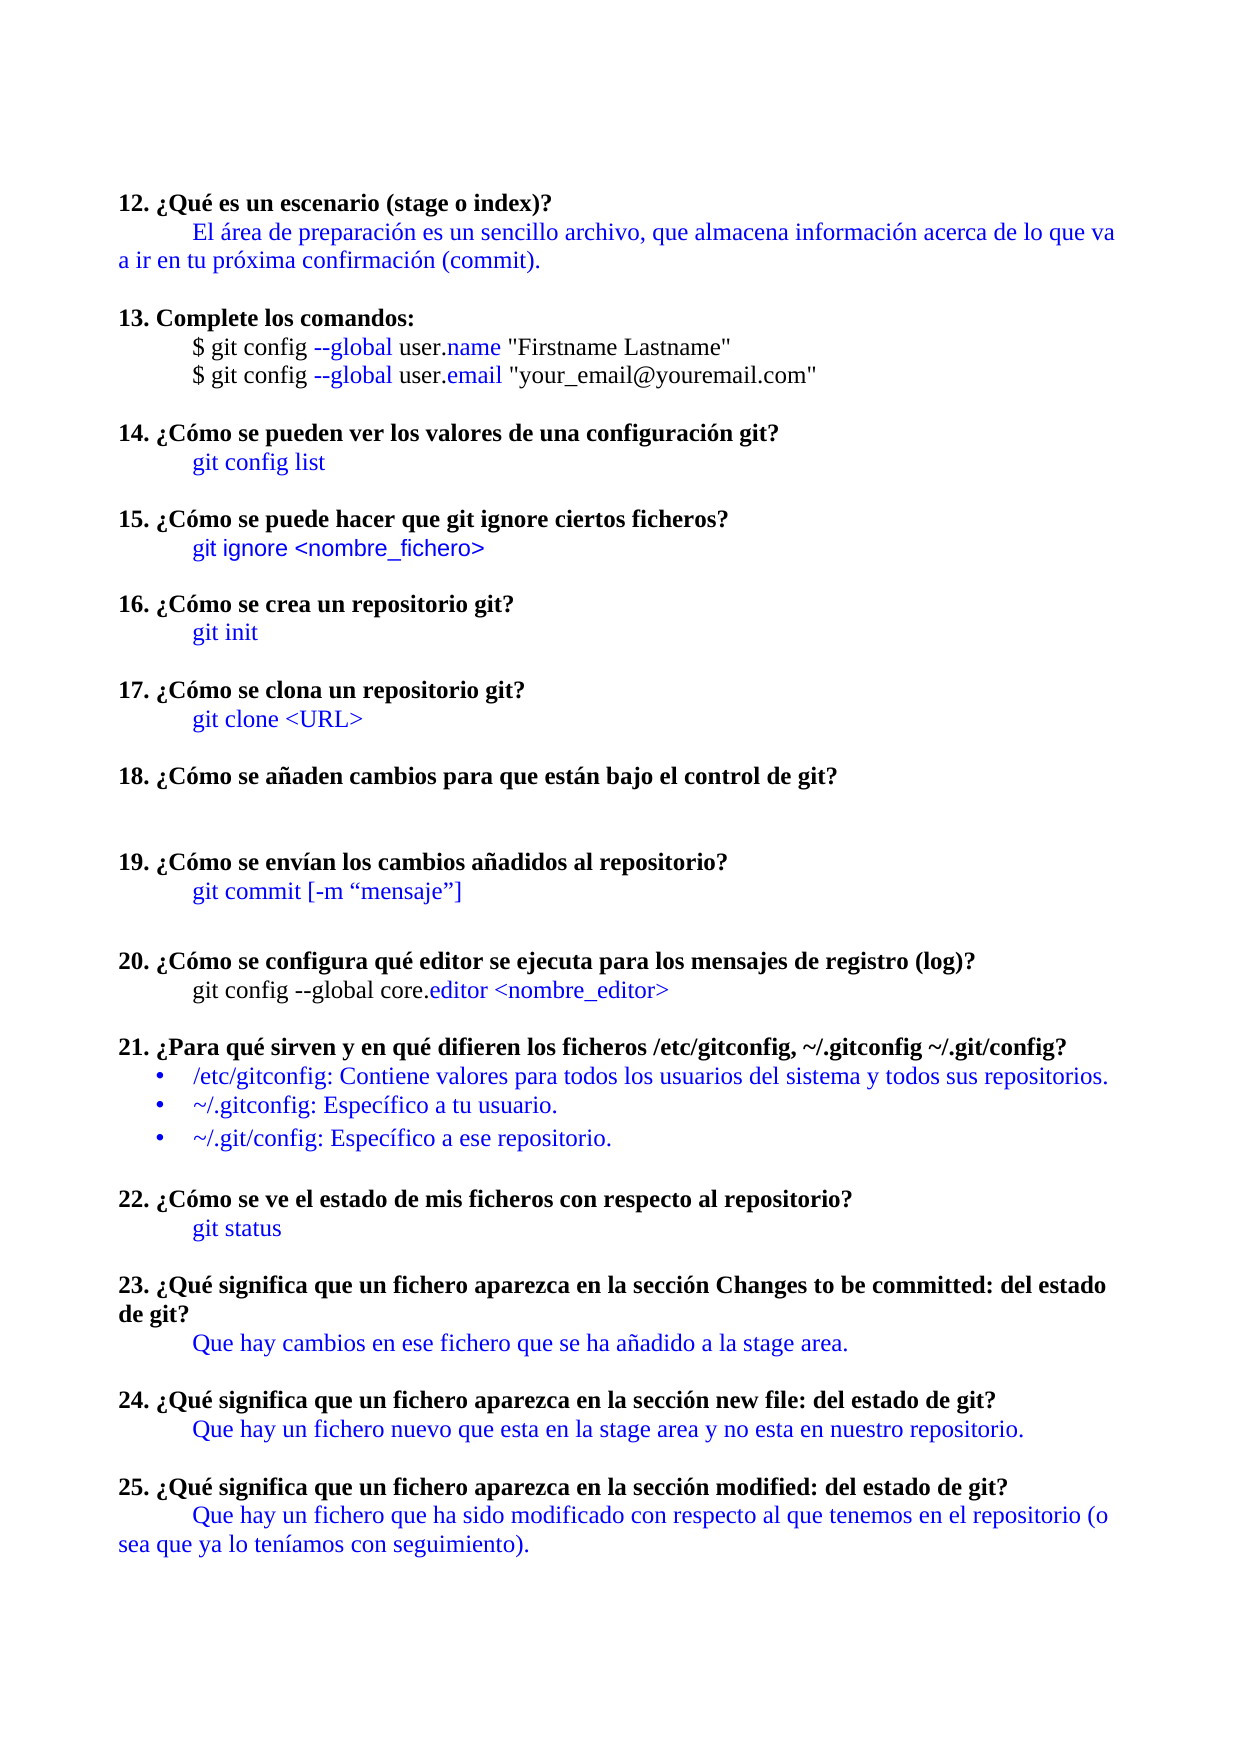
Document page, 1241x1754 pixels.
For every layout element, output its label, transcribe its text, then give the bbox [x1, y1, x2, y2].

text El área de preparación es un sencillo archivo, que almacena información acerca de lo que va a ir en tu próxima confirmación (commit). [118, 217, 1122, 274]
text git init [118, 617, 1122, 646]
text 13. Complete los comandos: [118, 303, 1122, 332]
text 18. ¿Cómo se añaden cambios para que están bajo el control de git? [118, 761, 1122, 790]
text git clone <URL> [118, 704, 1122, 732]
text Que hay cambios en ese fichero que se ha añadido a la stage area. [118, 1328, 1122, 1357]
text git config --global core.editor <nombre_editor> [118, 975, 1122, 1004]
text 12. ¿Qué es un escenario (stage o index)? [118, 188, 1122, 217]
text 24. ¿Qué significa que un fichero aparezca en la sección new file: del estado de git? [118, 1385, 1122, 1414]
text Que hay un fichero que ha sido modificado con respecto al que tenemos en el repositorio (o sea que ya lo teníamos con seguimiento). [118, 1500, 1122, 1558]
text 22. ¿Cómo se ve el estado de mis ficheros con respecto al repositorio? [118, 1184, 1122, 1213]
text 15. ¿Cómo se puede hacer que git ignore ciertos ficheros? [118, 504, 1122, 533]
text git status [118, 1213, 1122, 1242]
list /etc/gitconfig: Contiene valores para todos los usuarios del sistema y todos sus repositorios. [156, 1061, 1122, 1090]
text 19. ¿Cómo se envían los cambios añadidos al repositorio? [118, 847, 1122, 876]
text 20. ¿Cómo se configura qué editor se ejecuta para los mensajes de registro (log)? [118, 946, 1122, 975]
text git commit [-m “mensaje”] [118, 876, 1122, 934]
text 25. ¿Qué significa que un fichero aparezca en la sección modified: del estado de git? [118, 1472, 1122, 1500]
text 16. ¿Cómo se crea un repositorio git? [118, 589, 1122, 617]
text 14. ¿Cómo se pueden ver los valores de una configuración git? [118, 418, 1122, 447]
text 17. ¿Cómo se clona un repositorio git? [118, 675, 1122, 704]
text Que hay un fichero nuevo que esta en la stage area y no esta en nuestro repositorio. [118, 1414, 1122, 1443]
text $ git config --global user.email "your_email@youremail.com" [118, 361, 1122, 389]
text git ignore <nombre_fichero> [118, 533, 1122, 562]
list ~/.git/config: Específico a ese repositorio. [156, 1123, 1122, 1151]
text $ git config --global user.name "Firstname Lastname" [118, 332, 1122, 361]
text 23. ¿Qué significa que un fichero aparezca en la sección Changes to be committed: del estado de git? [118, 1270, 1122, 1328]
text git config list [118, 447, 1122, 476]
list ~/.gitconfig: Específico a tu usuario. [156, 1090, 1122, 1119]
text 21. ¿Para qué sirven y en qué difieren los ficheros /etc/gitconfig, ~/.gitconfig ~/.git/config? [118, 1032, 1122, 1061]
